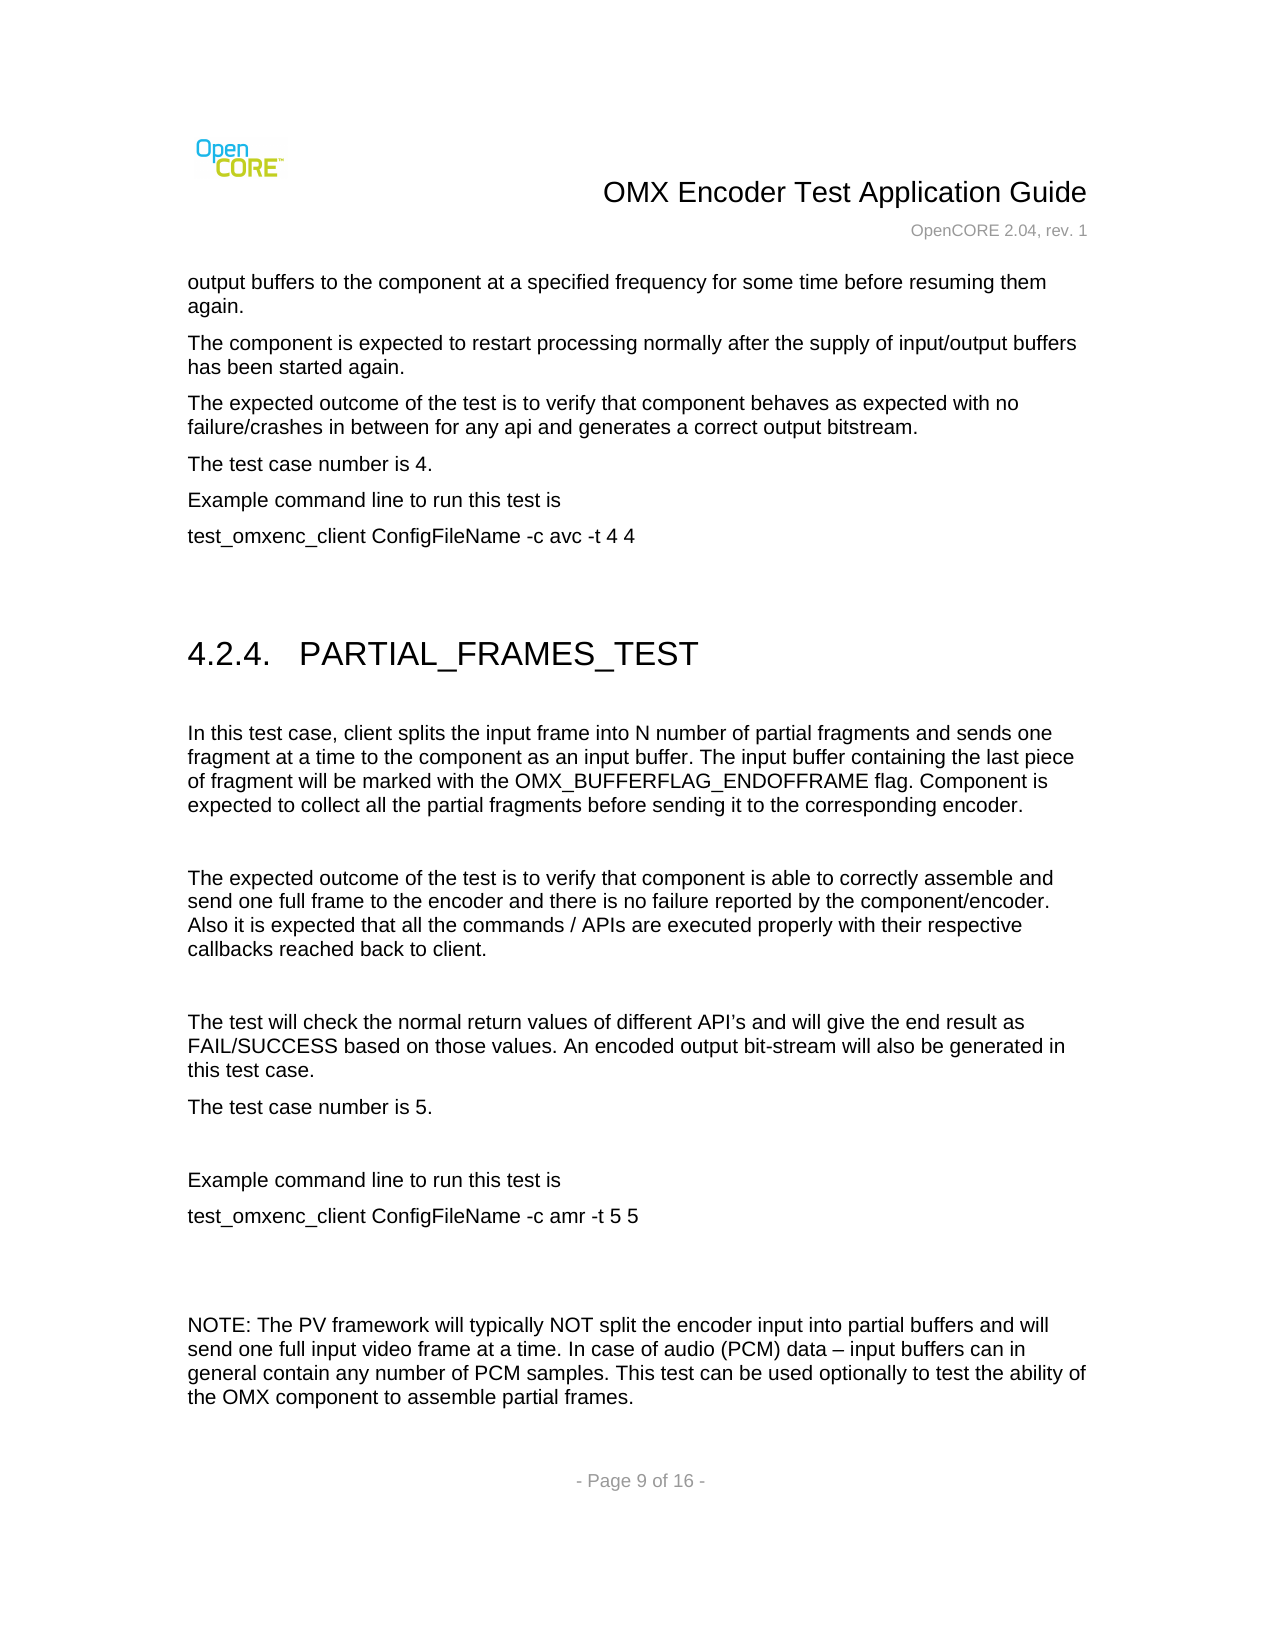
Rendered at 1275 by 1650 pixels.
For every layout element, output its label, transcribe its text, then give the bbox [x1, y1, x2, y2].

text The expected outcome of the test is to verify that component behaves as expected with no failure/crashes in between for any api and generates a correct output bitstream. [187, 391, 1087, 439]
picture [193, 137, 288, 179]
text Example command line to run this test is [187, 1167, 1087, 1191]
text output buffers to the component at a specified frequency for some time before resuming them again. [187, 270, 1087, 318]
text The test will check the normal return values of different API’s and will give the end result as FAIL/SUCCESS based on those values. An encoded output bit-stream will also be generated in this test case. [187, 1010, 1087, 1082]
text test_omxenc_client ConfigFileName -c amr -t 5 5 [187, 1204, 1087, 1228]
text The component is expected to restart processing normally after the supply of input/output buffers has been started again. [187, 331, 1087, 378]
text Example command line to run this test is [187, 488, 1087, 512]
text The test case number is 4. [187, 451, 1087, 475]
text test_omxenc_client ConfigFileName -c avc -t 4 4 [187, 524, 1087, 548]
text NOTE: The PV framework will typically NOT split the encoder input into partial buffers and will send one full input video frame at a time. In case of audio (PCM) data – input buffers can in general contain any number of PCM samples. This test can be used optionally to test the ability of the OMX component to assemble partial frames. [187, 1313, 1087, 1409]
text The expected outcome of the test is to verify that component is able to correctly assemble and send one full frame to the encoder and there is no failure reported by the component/encoder. Also it is expected that all the commands / APIs are executed properly with their respective callbacks reached back to client. [187, 865, 1087, 961]
text The test case number is 5. [187, 1094, 1087, 1118]
subtitle PARTIAL_FRAMES_TEST [187, 634, 1087, 672]
text In this test case, client splits the input frame into N number of partial fragments and sends one fragment at a time to the component as an input buffer. The input buffer containing the last piece of fragment will be marked with the OMX_BUFFERFLAG_ENDOFFRAME flag. Component is expected to collect all the partial fragments before sending it to the corresponding encoder. [187, 721, 1087, 816]
